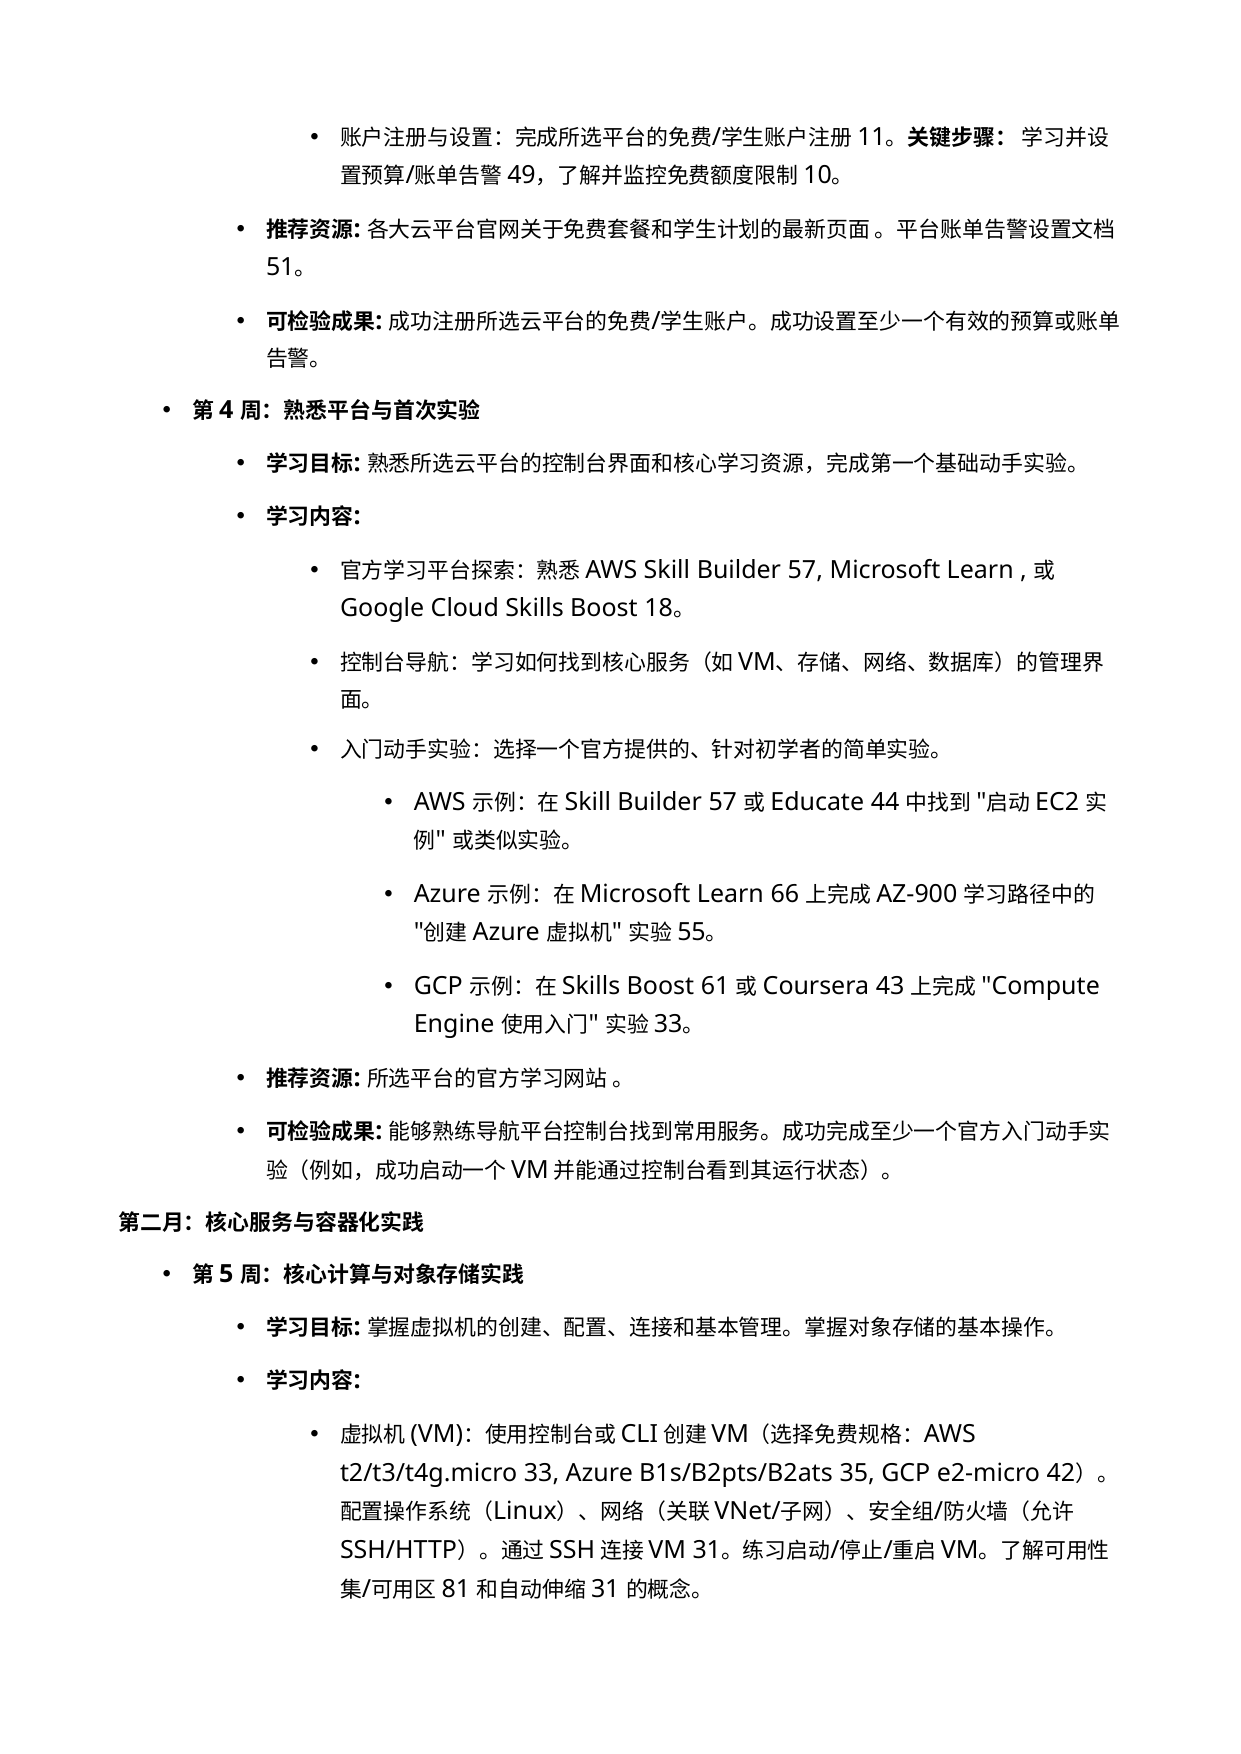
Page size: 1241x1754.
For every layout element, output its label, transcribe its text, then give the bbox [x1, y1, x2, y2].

list 官方学习平台探索：熟悉 AWS Skill Builder 57, Microsoft Learn , 或 Google Cloud Skills Boost 18。 [310, 551, 1122, 624]
list 虚拟机 (VM)：使用控制台或CLI创建VM（选择免费规格：AWS t2/t3/t4g.micro 33, Azure B1s/B2pts/B2ats 35, GCP e2-micro 42）。配置操作系统（Linux）、网络（关联VNet/子网）、安全组/防火墙（允许SSH/HTTP）。通过SSH连接VM 31。练习启动/停止/重启VM。了解可用性集/可用区 81 和自动伸缩 31 的概念。 [310, 1415, 1122, 1604]
list 第 4 周：熟悉平台与首次实验 [162, 391, 1122, 425]
text 第二月：核心服务与容器化实践 [118, 1205, 1122, 1236]
list 账户注册与设置：完成所选平台的免费/学生账户注册 11。关键步骤： 学习并设置预算/账单告警 49，了解并监控免费额度限制 10。 [310, 118, 1122, 191]
list 可检验成果: 能够熟练导航平台控制台找到常用服务。成功完成至少一个官方入门动手实验（例如，成功启动一个VM并能通过控制台看到其运行状态）。 [236, 1113, 1122, 1186]
list 学习目标: 熟悉所选云平台的控制台界面和核心学习资源，完成第一个基础动手实验。 [236, 445, 1122, 479]
list Azure 示例：在 Microsoft Learn 66 上完成 AZ-900 学习路径中的 "创建 Azure 虚拟机" 实验 55。 [384, 875, 1122, 948]
list 入门动手实验：选择一个官方提供的、针对初学者的简单实验。 [310, 732, 1122, 764]
list 推荐资源: 所选平台的官方学习网站 。 [236, 1059, 1122, 1093]
list 学习内容: [236, 1362, 1122, 1396]
list 第 5 周：核心计算与对象存储实践 [162, 1255, 1122, 1289]
list 学习内容: [236, 498, 1122, 532]
list GCP 示例：在 Skills Boost 61 或 Coursera 43 上完成 "Compute Engine 使用入门" 实验 33。 [384, 967, 1122, 1040]
list 控制台导航：学习如何找到核心服务（如VM、存储、网络、数据库）的管理界面。 [310, 643, 1122, 713]
list AWS 示例：在 Skill Builder 57 或 Educate 44 中找到 "启动 EC2 实例" 或类似实验。 [384, 783, 1122, 856]
list 可检验成果: 成功注册所选云平台的免费/学生账户。成功设置至少一个有效的预算或账单告警。 [236, 302, 1122, 372]
list 学习目标: 掌握虚拟机的创建、配置、连接和基本管理。掌握对象存储的基本操作。 [236, 1309, 1122, 1343]
list 推荐资源: 各大云平台官网关于免费套餐和学生计划的最新页面 。平台账单告警设置文档 51。 [236, 210, 1122, 283]
